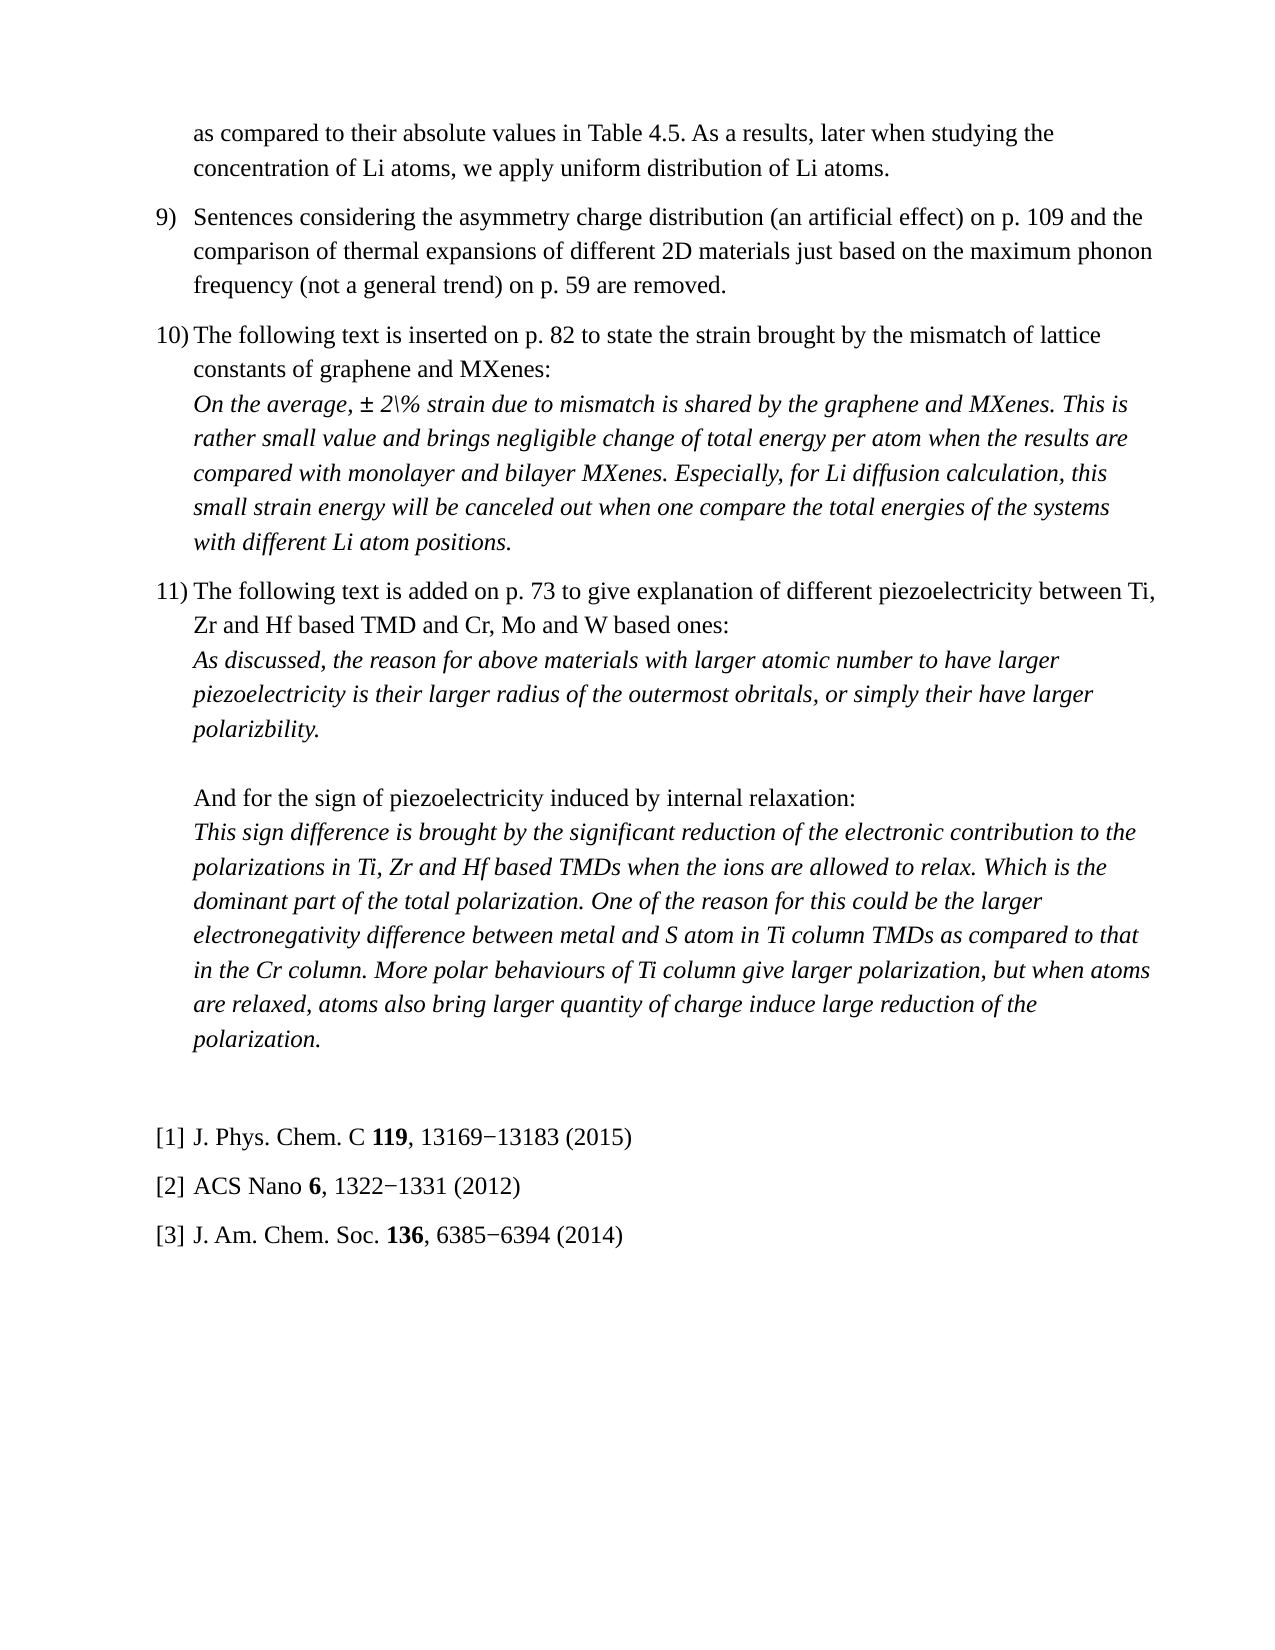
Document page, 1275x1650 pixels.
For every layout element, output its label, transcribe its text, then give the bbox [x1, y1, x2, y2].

list J. Phys. Chem. C 119, 13169−13183 (2015) [156, 1122, 1157, 1151]
list ACS Nano 6, 1322−1331 (2012) [156, 1171, 1157, 1200]
list The following text is added on p. 73 to give explanation of different piezoelectricity between Ti, Zr and Hf based TMD and Cr, Mo and W based ones: As discussed, the reason for above materials with larger atomic number to have larger piezoelectricity is their larger radius of the outermost obritals, or simply their have larger polarizbility. And for the sign of piezoelectricity induced by internal relaxation: This sign difference is brought by the significant reduction of the electronic contribution to the polarizations in Ti, Zr and Hf based TMDs when the ions are allowed to relax. Which is the dominant part of the total polarization. One of the reason for this could be the larger electronegativity difference between metal and S atom in Ti column TMDs as compared to that in the Cr column. More polar behaviours of Ti column give larger polarization, but when atoms are relaxed, atoms also bring larger quantity of charge induce large reduction of the polarization. [156, 576, 1157, 1053]
list The following text is inserted on p. 82 to state the strain brought by the mismatch of lattice constants of graphene and MXenes: On the average, ± 2\% strain due to mismatch is shared by the graphene and MXenes. This is rather small value and brings negligible change of total energy per atom when the results are compared with monolayer and bilayer MXenes. Especially, for Li diffusion calculation, this small strain energy will be canceled out when one compare the total energies of the systems with different Li atom positions. [156, 320, 1157, 555]
list as compared to their absolute values in Table 4.5. As a results, later when studying the concentration of Li atoms, we apply uniform distribution of Li atoms. [156, 118, 1157, 181]
list Sentences considering the asymmetry charge distribution (an artificial effect) on p. 109 and the comparison of thermal expansions of different 2D materials just based on the maximum phonon frequency (not a general trend) on p. 59 are removed. [156, 202, 1157, 299]
list J. Am. Chem. Soc. 136, 6385−6394 (2014) [156, 1220, 1157, 1249]
